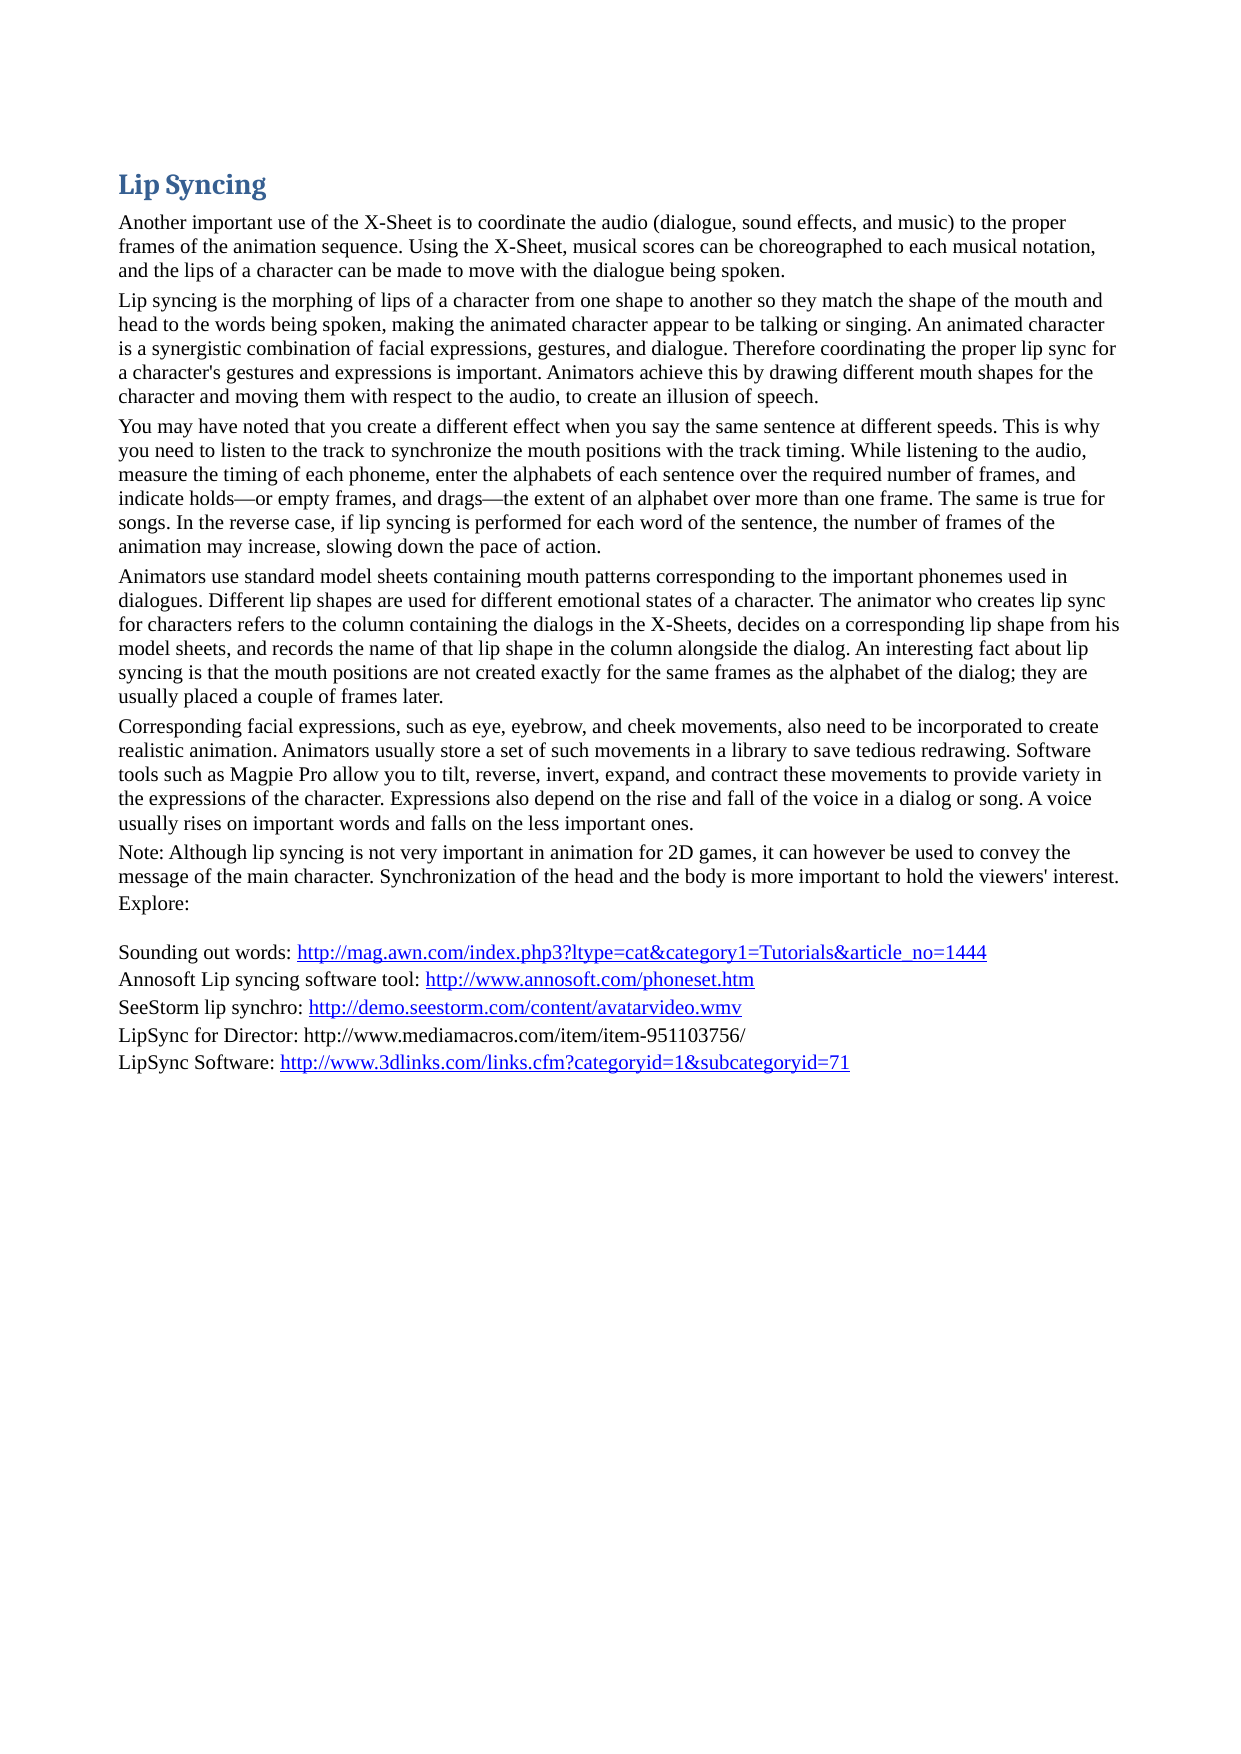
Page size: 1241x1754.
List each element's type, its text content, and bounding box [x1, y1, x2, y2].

text Another important use of the X-Sheet is to coordinate the audio (dialogue, sound effects, and music) to the proper frames of the animation sequence. Using the X-Sheet, musical scores can be choreographed to each musical notation, and the lips of a character can be made to move with the dialogue being spoken. [118, 209, 1122, 282]
text You may have noted that you create a different effect when you say the same sentence at different speeds. This is why you need to listen to the track to synchronize the mouth positions with the track timing. While listening to the audio, measure the timing of each phoneme, enter the alphabets of each sentence over the required number of frames, and indicate holds—or empty frames, and drags—the extent of an alphabet over more than one frame. The same is true for songs. In the reverse case, if lip syncing is performed for each word of the sentence, the number of frames of the animation may increase, slowing down the pace of action. [118, 414, 1122, 558]
text Corresponding facial expressions, such as eye, eyebrow, and cheek movements, also need to be incorporated to create realistic animation. Animators usually store a set of such movements in a library to save tedious redrawing. Software tools such as Magpie Pro allow you to tilt, reverse, invert, expand, and contract these movements to provide variety in the expressions of the character. Expressions also depend on the rise and fall of the voice in a dialog or song. A voice usually rises on important words and falls on the less important ones. [118, 714, 1122, 834]
text Sounding out words: http://mag.awn.com/index.php3?ltype=cat&category1=Tutorials&article_no=1444 Annosoft Lip syncing software tool: http://www.annosoft.com/phoneset.htm SeeStorm lip synchro: http://demo.seestorm.com/content/avatarvideo.wmv LipSync for Director: http://www.mediamacros.com/item/item-951103756/ LipSync Software: http://www.3dlinks.com/links.cfm?categoryid=1&subcategoryid=71 [118, 940, 1122, 1107]
text Animators use standard model sheets containing mouth patterns corresponding to the important phonemes used in dialogues. Different lip shapes are used for different emotional states of a character. The animator who creates lip sync for characters refers to the column containing the dialogs in the X-Sheets, decides on a corresponding lip shape from his model sheets, and records the name of that lip shape in the column alongside the dialog. An interesting fact about lip syncing is that the mouth positions are not created exactly for the same frames as the alphabet of the dialog; they are usually placed a couple of frames later. [118, 564, 1122, 708]
text Note: Although lip syncing is not very important in animation for 2D games, it can however be used to convey the message of the main character. Synchronization of the head and the body is more important to hold the viewers' interest. [118, 840, 1122, 888]
subtitle Lip Syncing [118, 168, 1122, 202]
text Explore: [118, 891, 1122, 915]
text Lip syncing is the morphing of lips of a character from one shape to another so they match the shape of the mouth and head to the words being spoken, making the animated character appear to be talking or singing. An animated character is a synergistic combination of facial expressions, gestures, and dialogue. Therefore coordinating the proper lip sync for a character's gestures and expressions is important. Animators achieve this by drawing different mouth shapes for the character and moving them with respect to the audio, to create an illusion of speech. [118, 288, 1122, 408]
